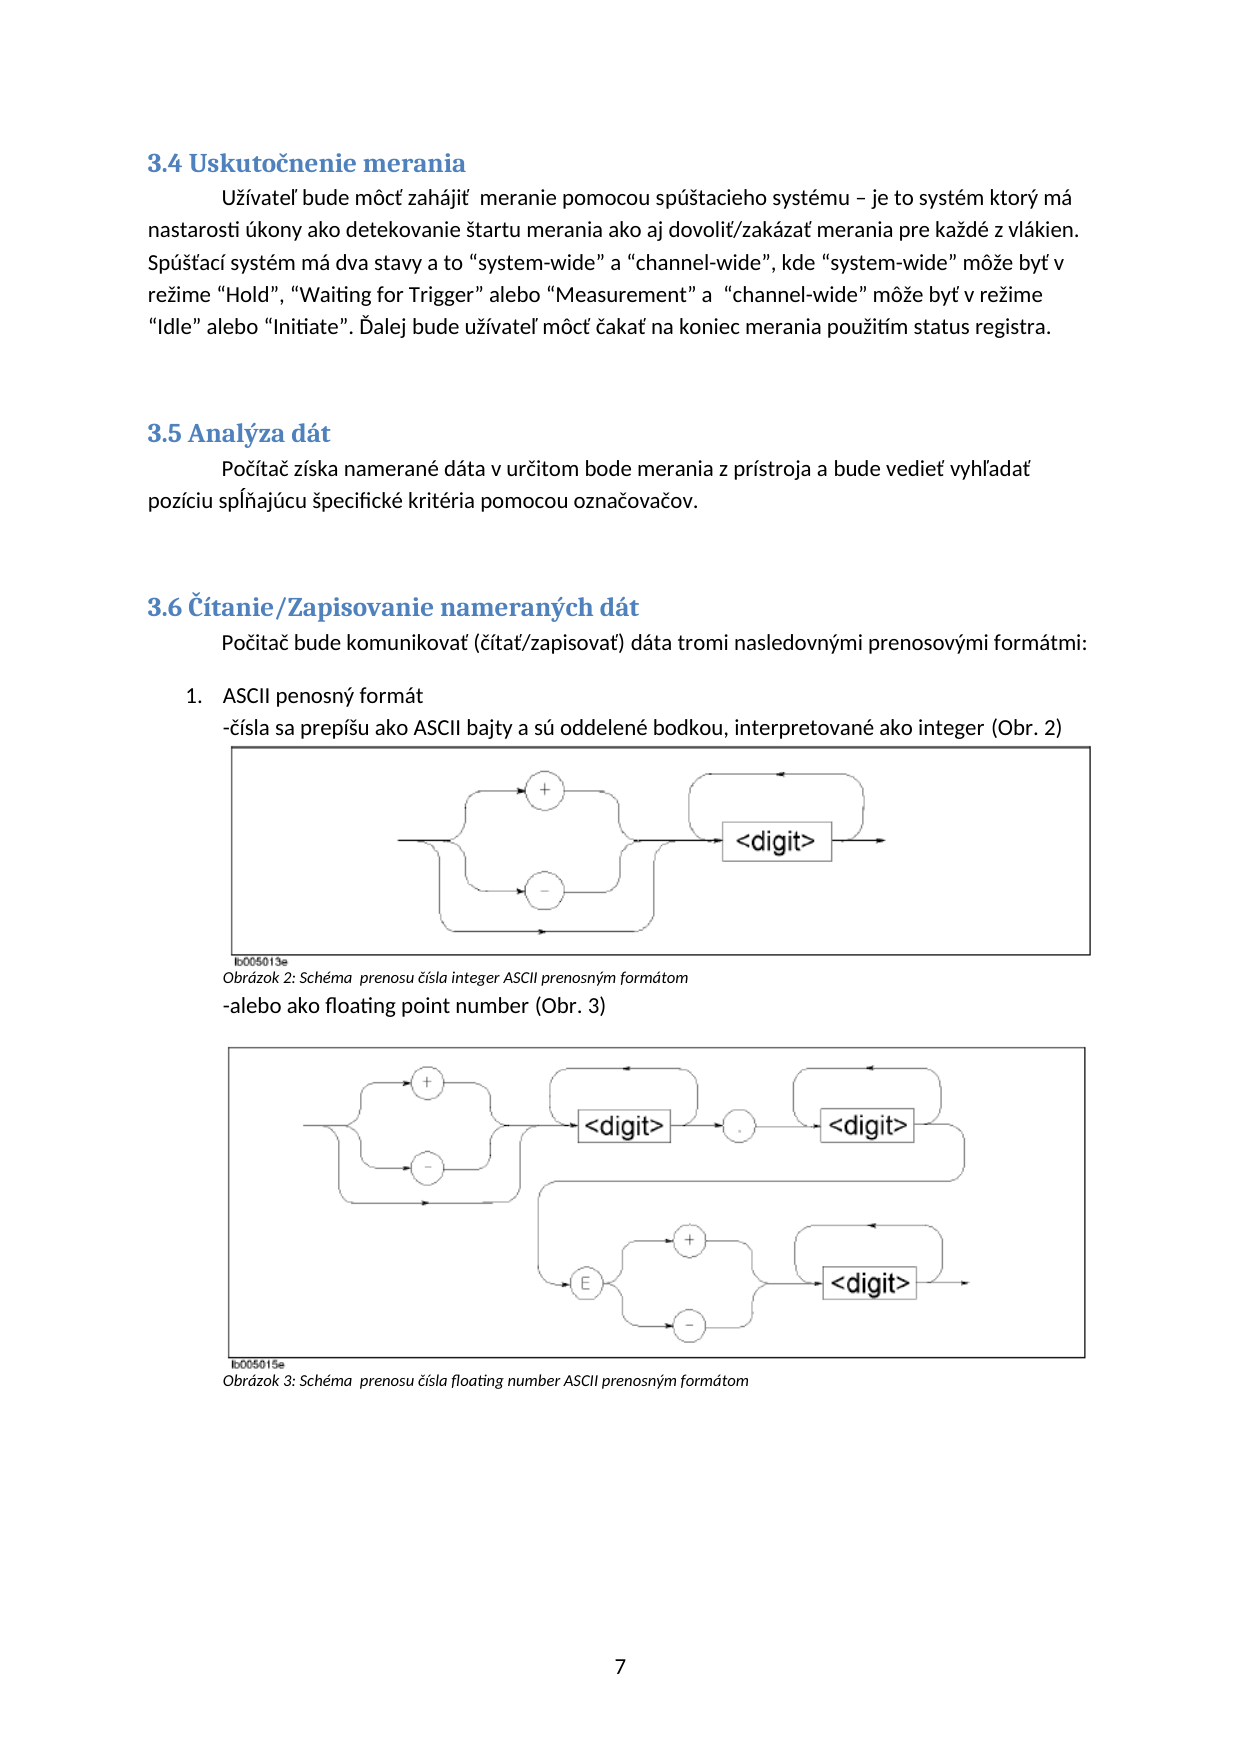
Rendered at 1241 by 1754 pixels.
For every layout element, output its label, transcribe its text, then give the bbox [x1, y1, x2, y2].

subtitle 3.5 Analýza dát [148, 418, 1093, 449]
text Užívateľ bude môcť zahájiť meranie pomocou spúštacieho systému – je to systém ktorý má nastarosti úkony ako detekovanie štartu merania ako aj dovoliť/zakázať merania pre každé z vlákien. Spúšťací systém má dva stavy a to “system-wide” a “channel-wide”, kde “system-wide” môže byť v režime “Hold”, “Waiting for Trigger” alebo “Measurement” a “channel-wide” môže byť v režime “Idle” alebo “Initiate”. Ďalej bude užívateľ môcť čakať na koniec merania použitím status registra. [148, 183, 1093, 340]
list ASCII penosný formát -čísla sa prepíšu ako ASCII bajty a sú oddelené bodkou, interpretované ako integer (Obr. 2) Obrázok 2: Schéma prenosu čísla integer ASCII prenosným formátom -alebo ako floating point number (Obr. 3) Obrázok 3: Schéma prenosu čísla floating number ASCII prenosným formátom [185, 681, 1093, 1552]
text Počítač získa namerané dáta v určitom bode merania z prístroja a bude vedieť vyhľadať pozíciu spĺňajúcu špecifické kritéria pomocou označovačov. [148, 454, 1093, 514]
subtitle 3.4 Uskutočnenie merania [148, 148, 1093, 179]
text Počitač bude komunikovať (čítať/zapisovať) dáta tromi nasledovnými prenosovými formátmi: [148, 628, 1093, 656]
subtitle 3.6 Čítanie/Zapisovanie nameraných dát [148, 592, 1093, 623]
